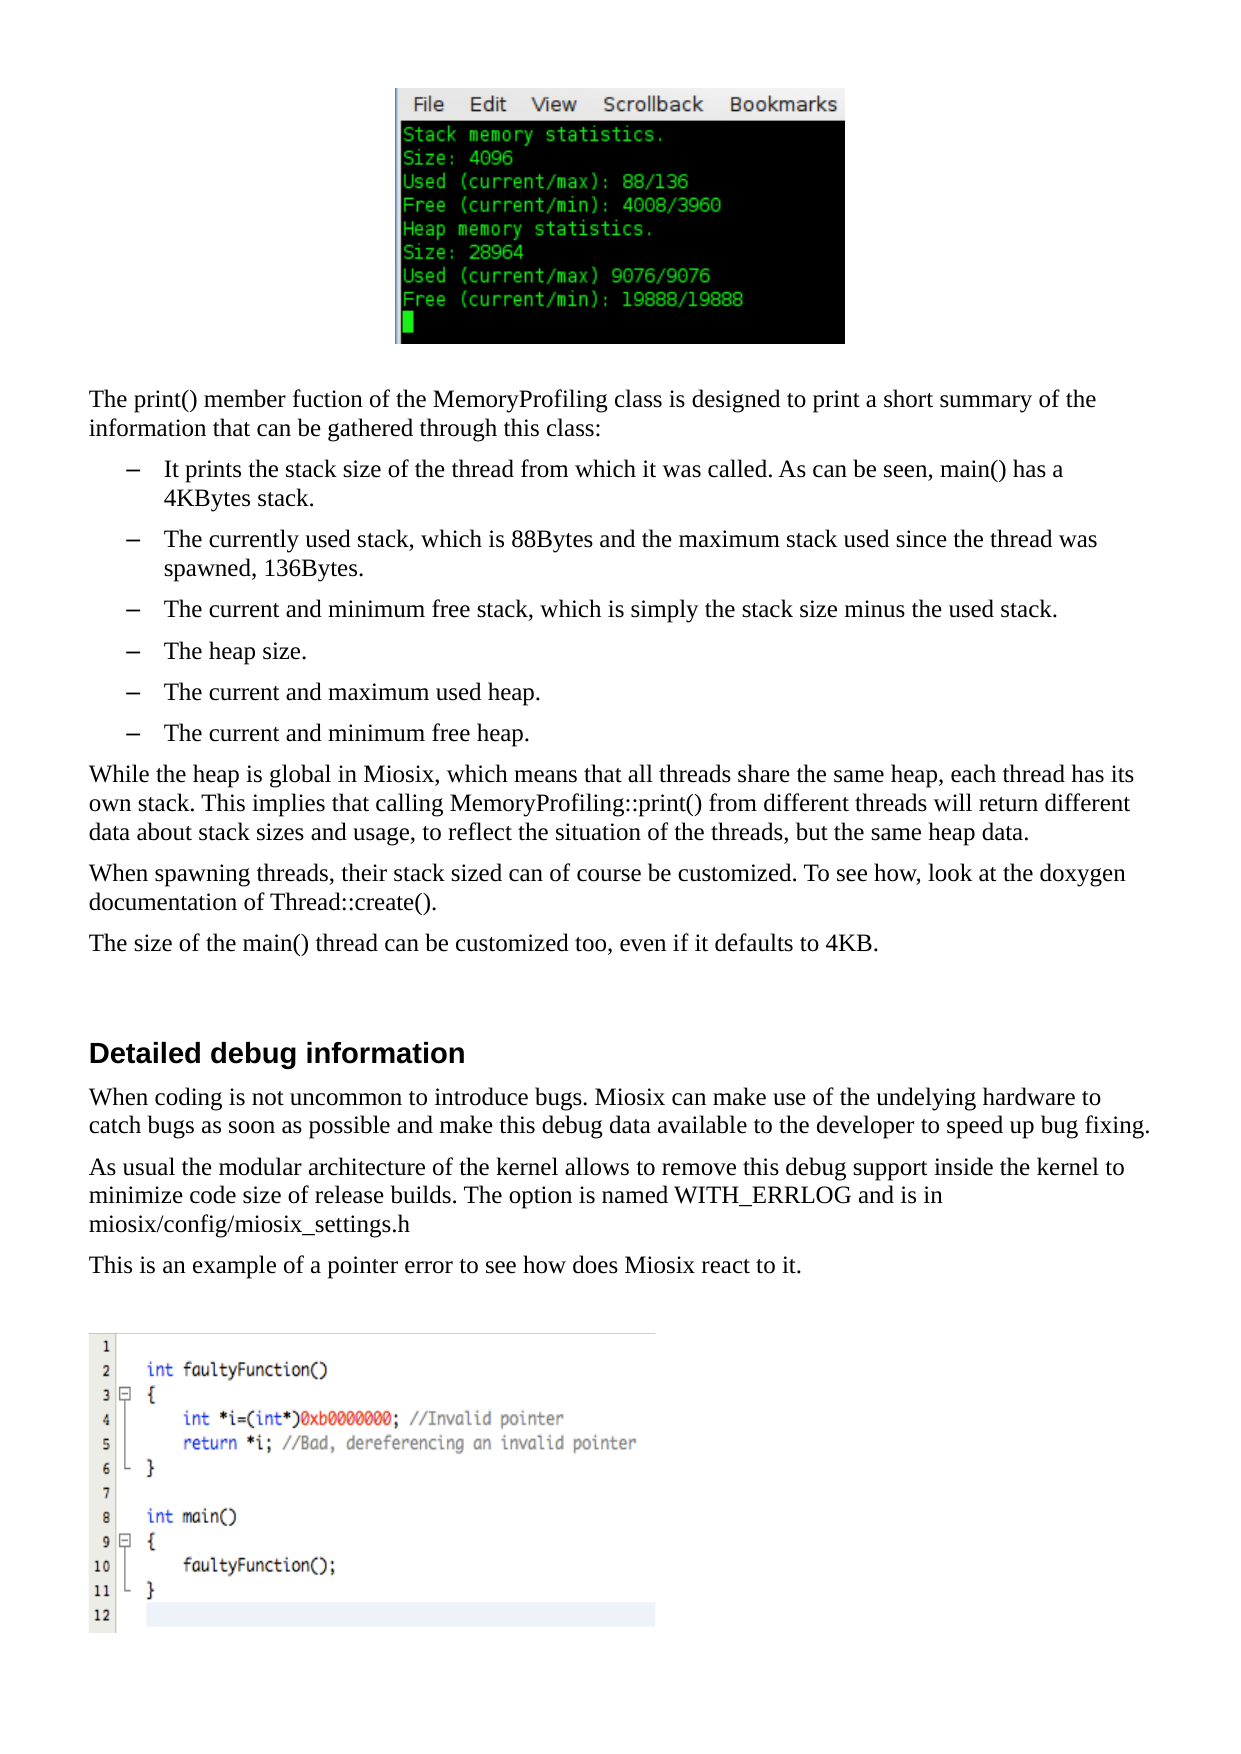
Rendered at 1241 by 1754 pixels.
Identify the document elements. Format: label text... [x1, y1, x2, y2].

text The print() member fuction of the MemoryProfiling class is designed to print a short summary of the information that can be gathered through this class: [88, 384, 1152, 442]
list The current and minimum free stack, which is simply the stack size minus the used stack. [126, 594, 1152, 623]
text While the heap is global in Miosix, which means that all threads share the same heap, each thread has its own stack. This implies that calling MemoryProfiling::print() from different threads will return different data about stack sizes and usage, to reflect the situation of the threads, but the same heap data. [88, 759, 1152, 846]
text The size of the main() thread can be customized too, even if it defaults to 4KB. [88, 928, 1152, 957]
text This is an example of a pointer error to see how does Miosix react to it. [88, 1251, 1152, 1279]
list The currently used stack, which is 88Bytes and the maximum stack used since the thread was spawned, 136Bytes. [126, 524, 1152, 582]
list It prints the stack size of the thread from which it was called. As can be seen, main() has a 4KBytes stack. [126, 454, 1152, 512]
list The current and maximum used heap. [126, 677, 1152, 706]
list The heap size. [126, 636, 1152, 664]
list The current and minimum free heap. [126, 718, 1152, 747]
picture [88, 1333, 656, 1633]
text As usual the modular architecture of the kernel allows to remove this debug support inside the kernel to minimize code size of release builds. The option is named WITH_ERRLOG and is in miosix/config/miosix_settings.h [88, 1152, 1152, 1238]
picture [395, 88, 845, 344]
text When spawning threads, their stack sized can of course be customized. To see how, look at the doxygen documentation of Thread::create(). [88, 858, 1152, 916]
text When coding is not uncommon to introduce bugs. Miosix can make use of the undelying hardware to catch bugs as soon as possible and make this debug data available to the developer to speed up bug fixing. [88, 1082, 1152, 1139]
subtitle Detailed debug information [88, 1036, 1152, 1069]
